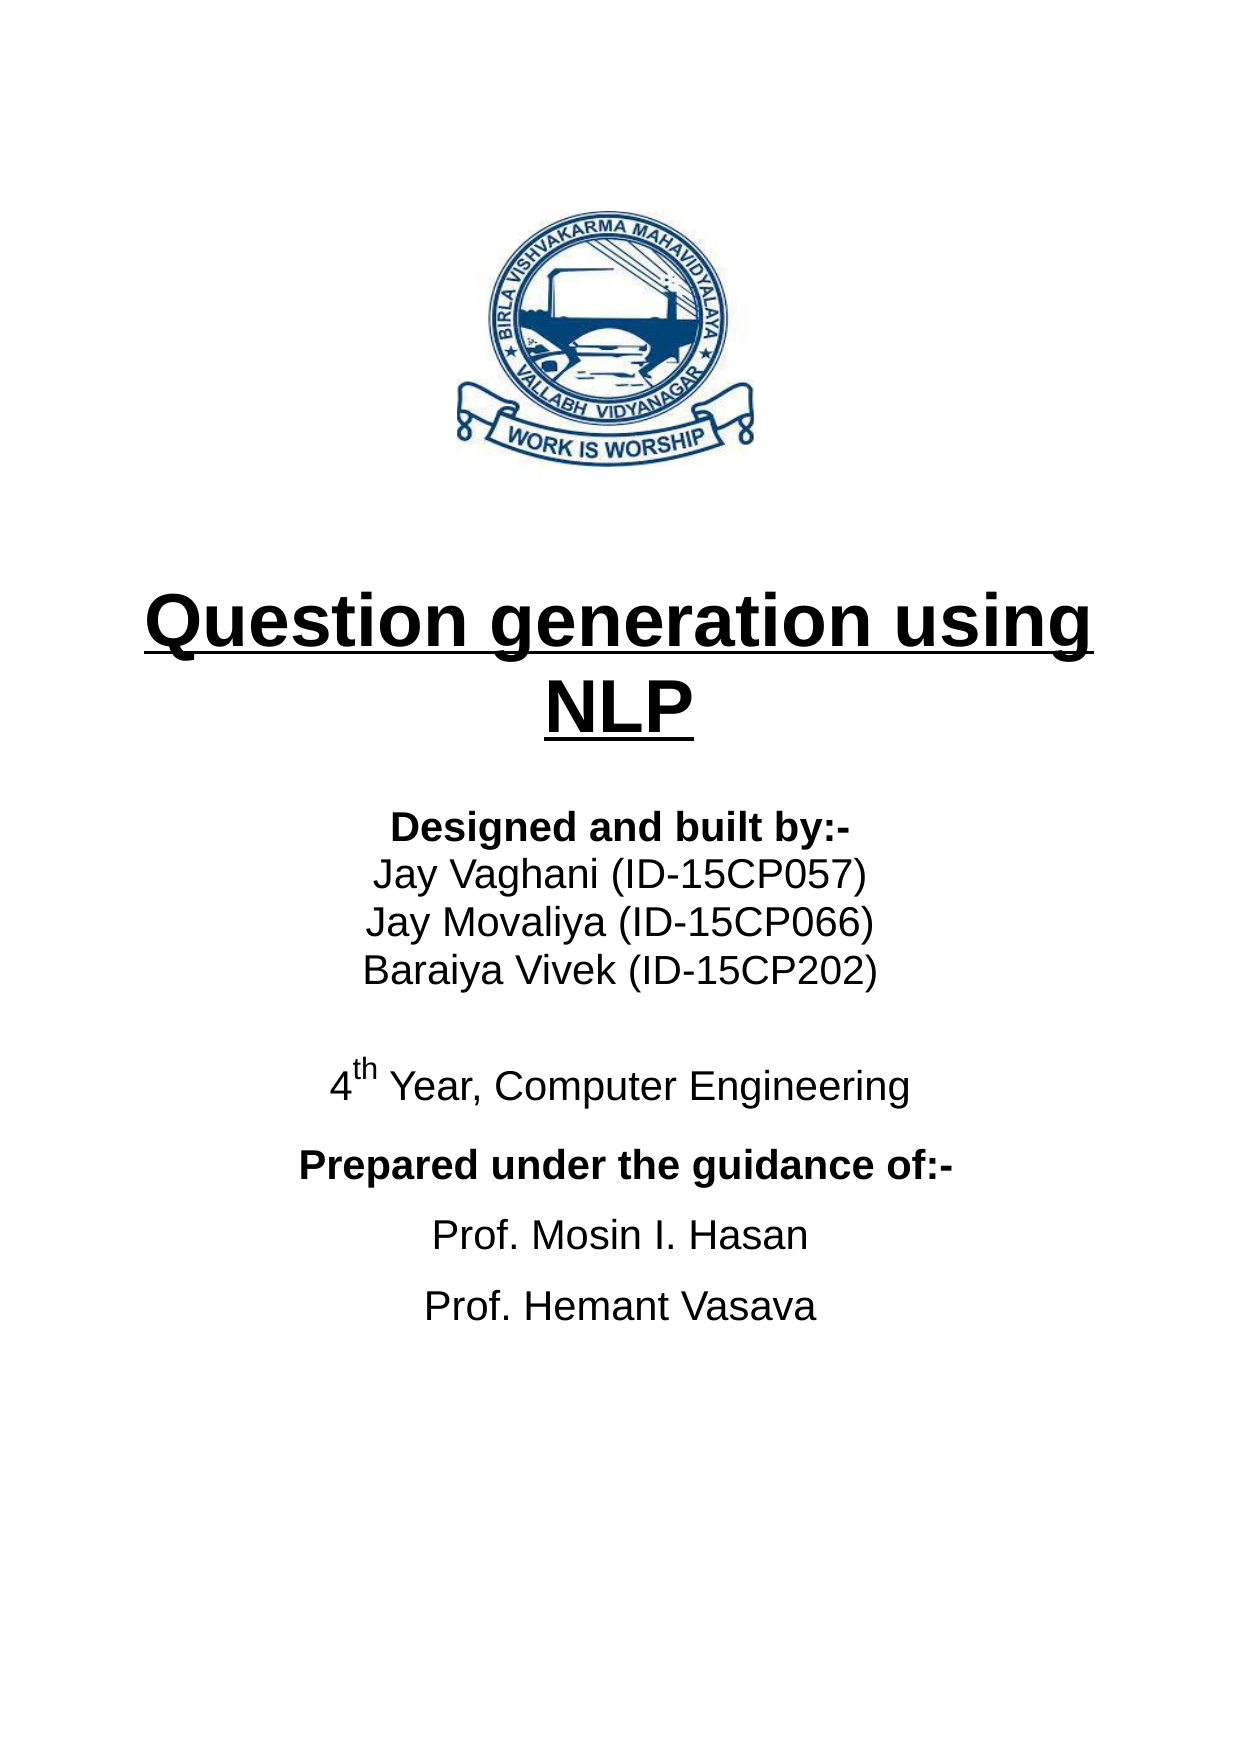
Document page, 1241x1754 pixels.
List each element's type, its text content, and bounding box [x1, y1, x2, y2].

picture [457, 211, 755, 467]
text Jay Movaliya (ID-15CP066) [118, 898, 1122, 946]
text Baraiya Vivek (ID-15CP202) [118, 946, 1122, 994]
text Jay Vaghani (ID-15CP057) [118, 850, 1122, 898]
text Prof. Mosin I. Hasan [264, 1210, 976, 1258]
text Designed and built by:- [118, 802, 1122, 850]
text Prof. Hemant Vasava [264, 1281, 976, 1329]
text Question generation using NLP [118, 576, 1120, 748]
text 4th Year, Computer Engineering [264, 1050, 976, 1111]
text Prepared under the guidance of:- [264, 1140, 976, 1188]
